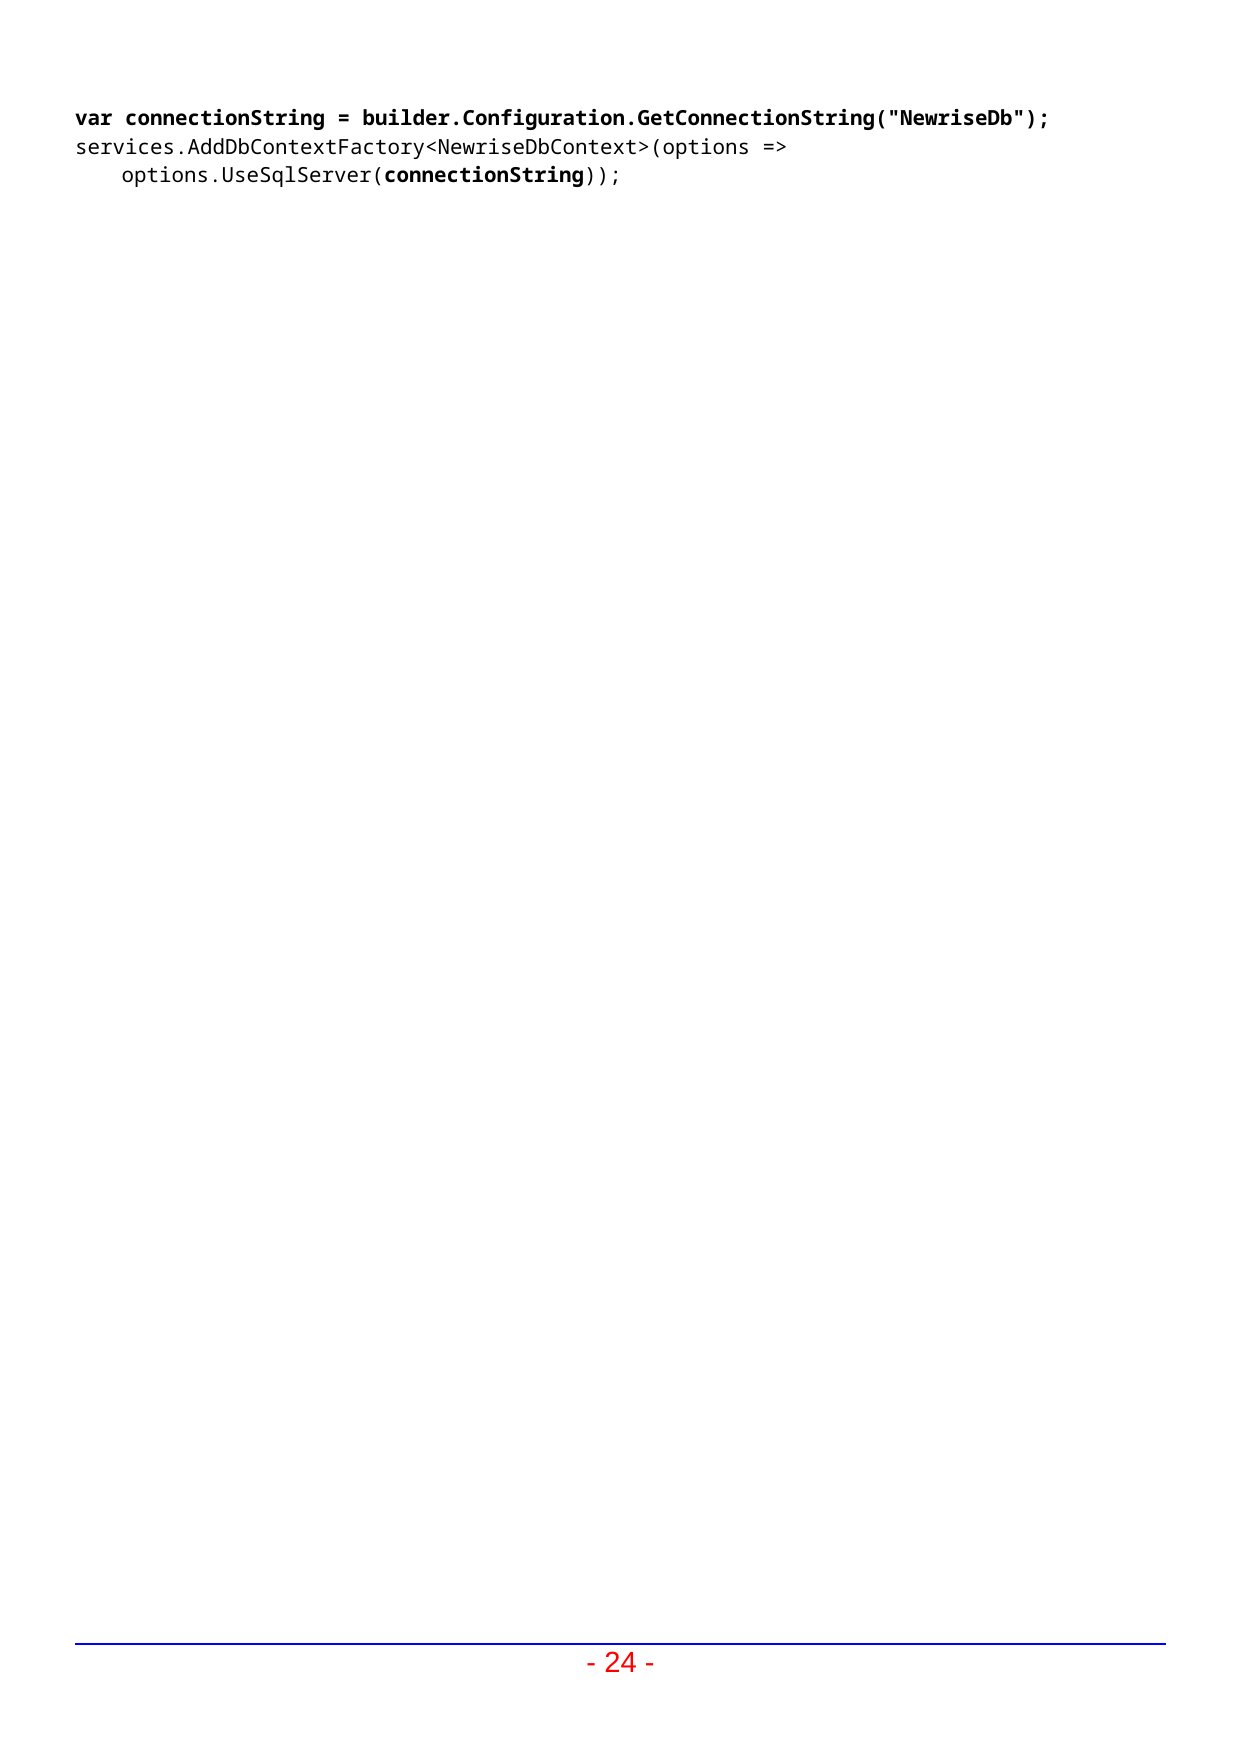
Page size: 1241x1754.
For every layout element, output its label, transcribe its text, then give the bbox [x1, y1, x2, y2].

text services.AddDbContextFactory<NewriseDbContext>(options => [75, 132, 1166, 160]
text var connectionString = builder.Configuration.GetConnectionString("NewriseDb"); [75, 103, 1166, 132]
text options.UseSqlServer(connectionString)); [75, 160, 1166, 189]
